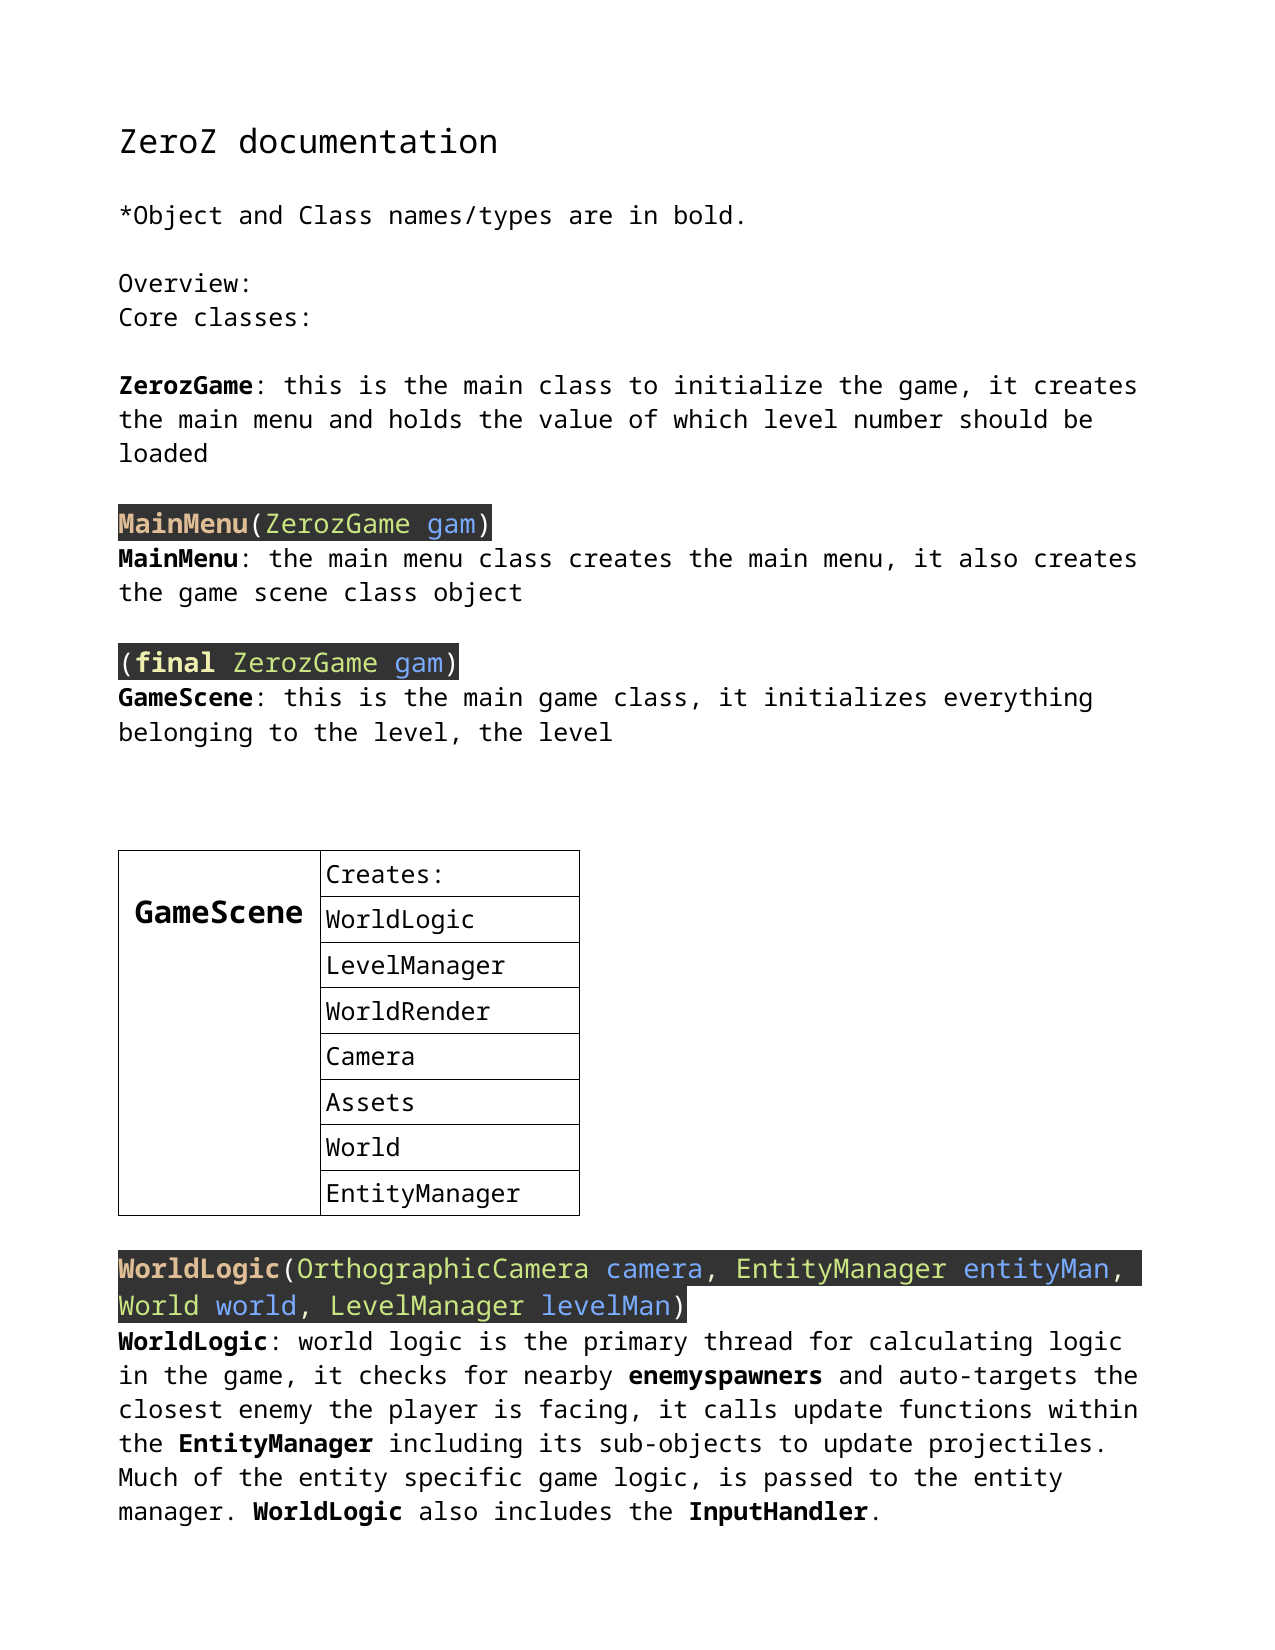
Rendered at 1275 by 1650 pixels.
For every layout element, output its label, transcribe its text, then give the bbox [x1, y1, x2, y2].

text MainMenu(ZerozGame gam) [118, 504, 1157, 541]
text WorldLogic(OrthographicCamera camera, EntityManager entityMan, World world, LevelManager levelMan) [118, 1249, 1157, 1323]
table_header Creates: [321, 851, 579, 896]
text Core classes: [118, 300, 1157, 334]
table_cell WorldRender [321, 988, 579, 1033]
table_cell WorldLogic [321, 897, 579, 942]
text ZerozGame: this is the main class to initialize the game, it creates the main menu and holds the value of which level number should be loaded [118, 368, 1157, 470]
text *Object and Class names/types are in bold. [118, 198, 1157, 232]
text (final ZerozGame gam) GameScene: this is the main game class, it initializes everything belonging to the level, the level [118, 643, 1157, 850]
text ZeroZ documentation [118, 118, 1157, 163]
table_cell EntityManager [321, 1171, 579, 1215]
table_header GameScene [119, 851, 320, 1215]
text Overview: [118, 266, 1157, 300]
text WorldLogic: world logic is the primary thread for calculating logic in the game, it checks for nearby enemyspawners and auto-targets the closest enemy the player is facing, it calls update functions within the EntityManager including its sub-objects to update projectiles. Much of the entity specific game logic, is passed to the entity manager. WorldLogic also includes the InputHandler. [118, 1323, 1157, 1528]
text MainMenu: the main menu class creates the main menu, it also creates the game scene class object [118, 541, 1157, 643]
table_cell Camera [321, 1034, 579, 1078]
table_cell Assets [321, 1080, 579, 1124]
table_cell LevelManager [321, 943, 579, 987]
table_cell World [321, 1125, 579, 1170]
